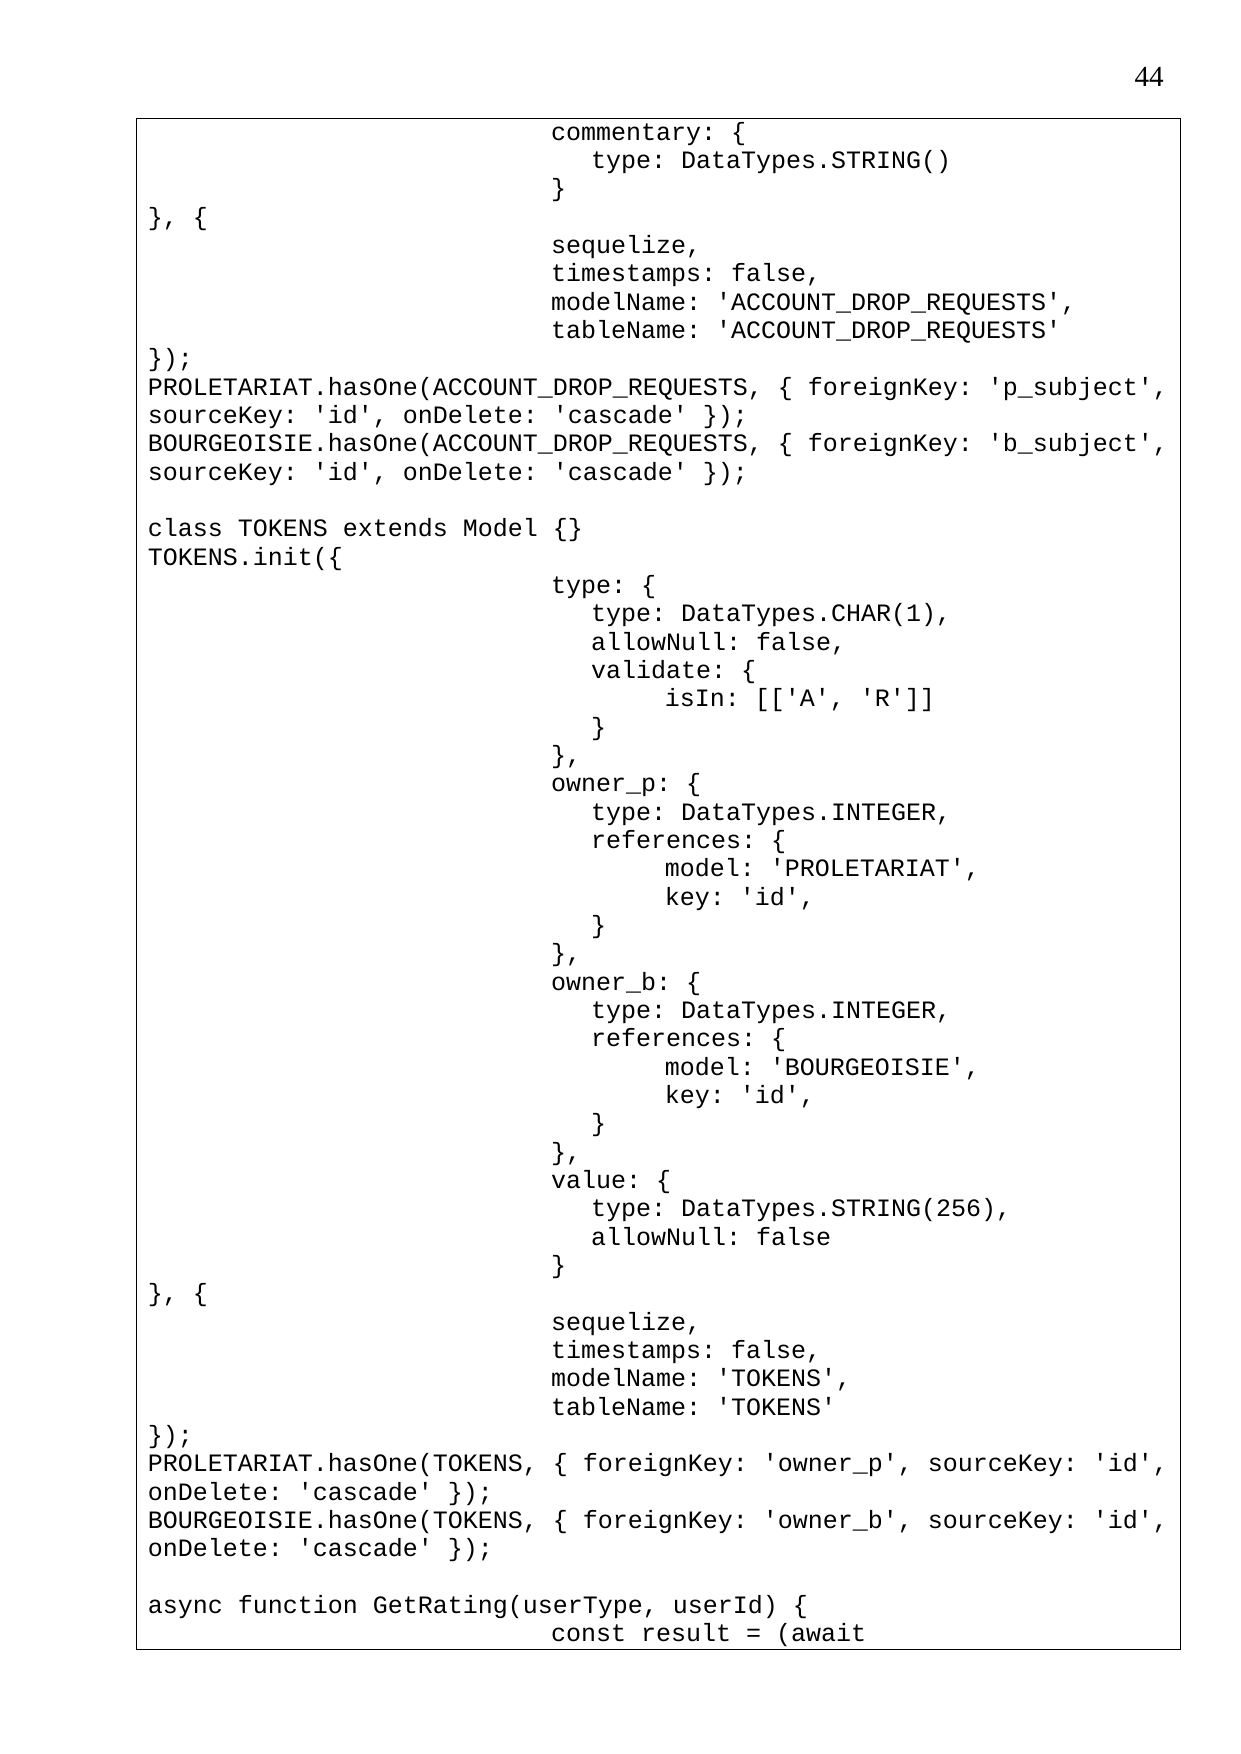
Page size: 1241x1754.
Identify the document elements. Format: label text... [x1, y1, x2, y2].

table_header commentary: { type: DataTypes.STRING() } }, { sequelize, timestamps: false, modelName: 'ACCOUNT_DROP_REQUESTS', tableName: 'ACCOUNT_DROP_REQUESTS' }); PROLETARIAT.hasOne(ACCOUNT_DROP_REQUESTS, { foreignKey: 'p_subject', sourceKey: 'id', onDelete: 'cascade' }); BOURGEOISIE.hasOne(ACCOUNT_DROP_REQUESTS, { foreignKey: 'b_subject', sourceKey: 'id', onDelete: 'cascade' }); class TOKENS extends Model {} TOKENS.init({ type: { type: DataTypes.CHAR(1), allowNull: false, validate: { isIn: [['A', 'R']] } }, owner_p: { type: DataTypes.INTEGER, references: { model: 'PROLETARIAT', key: 'id', } }, owner_b: { type: DataTypes.INTEGER, references: { model: 'BOURGEOISIE', key: 'id', } }, value: { type: DataTypes.STRING(256), allowNull: false } }, { sequelize, timestamps: false, modelName: 'TOKENS', tableName: 'TOKENS' }); PROLETARIAT.hasOne(TOKENS, { foreignKey: 'owner_p', sourceKey: 'id', onDelete: 'cascade' }); BOURGEOISIE.hasOne(TOKENS, { foreignKey: 'owner_b', sourceKey: 'id', onDelete: 'cascade' }); async function GetRating(userType, userId) { const result = (await [137, 119, 1180, 1649]
